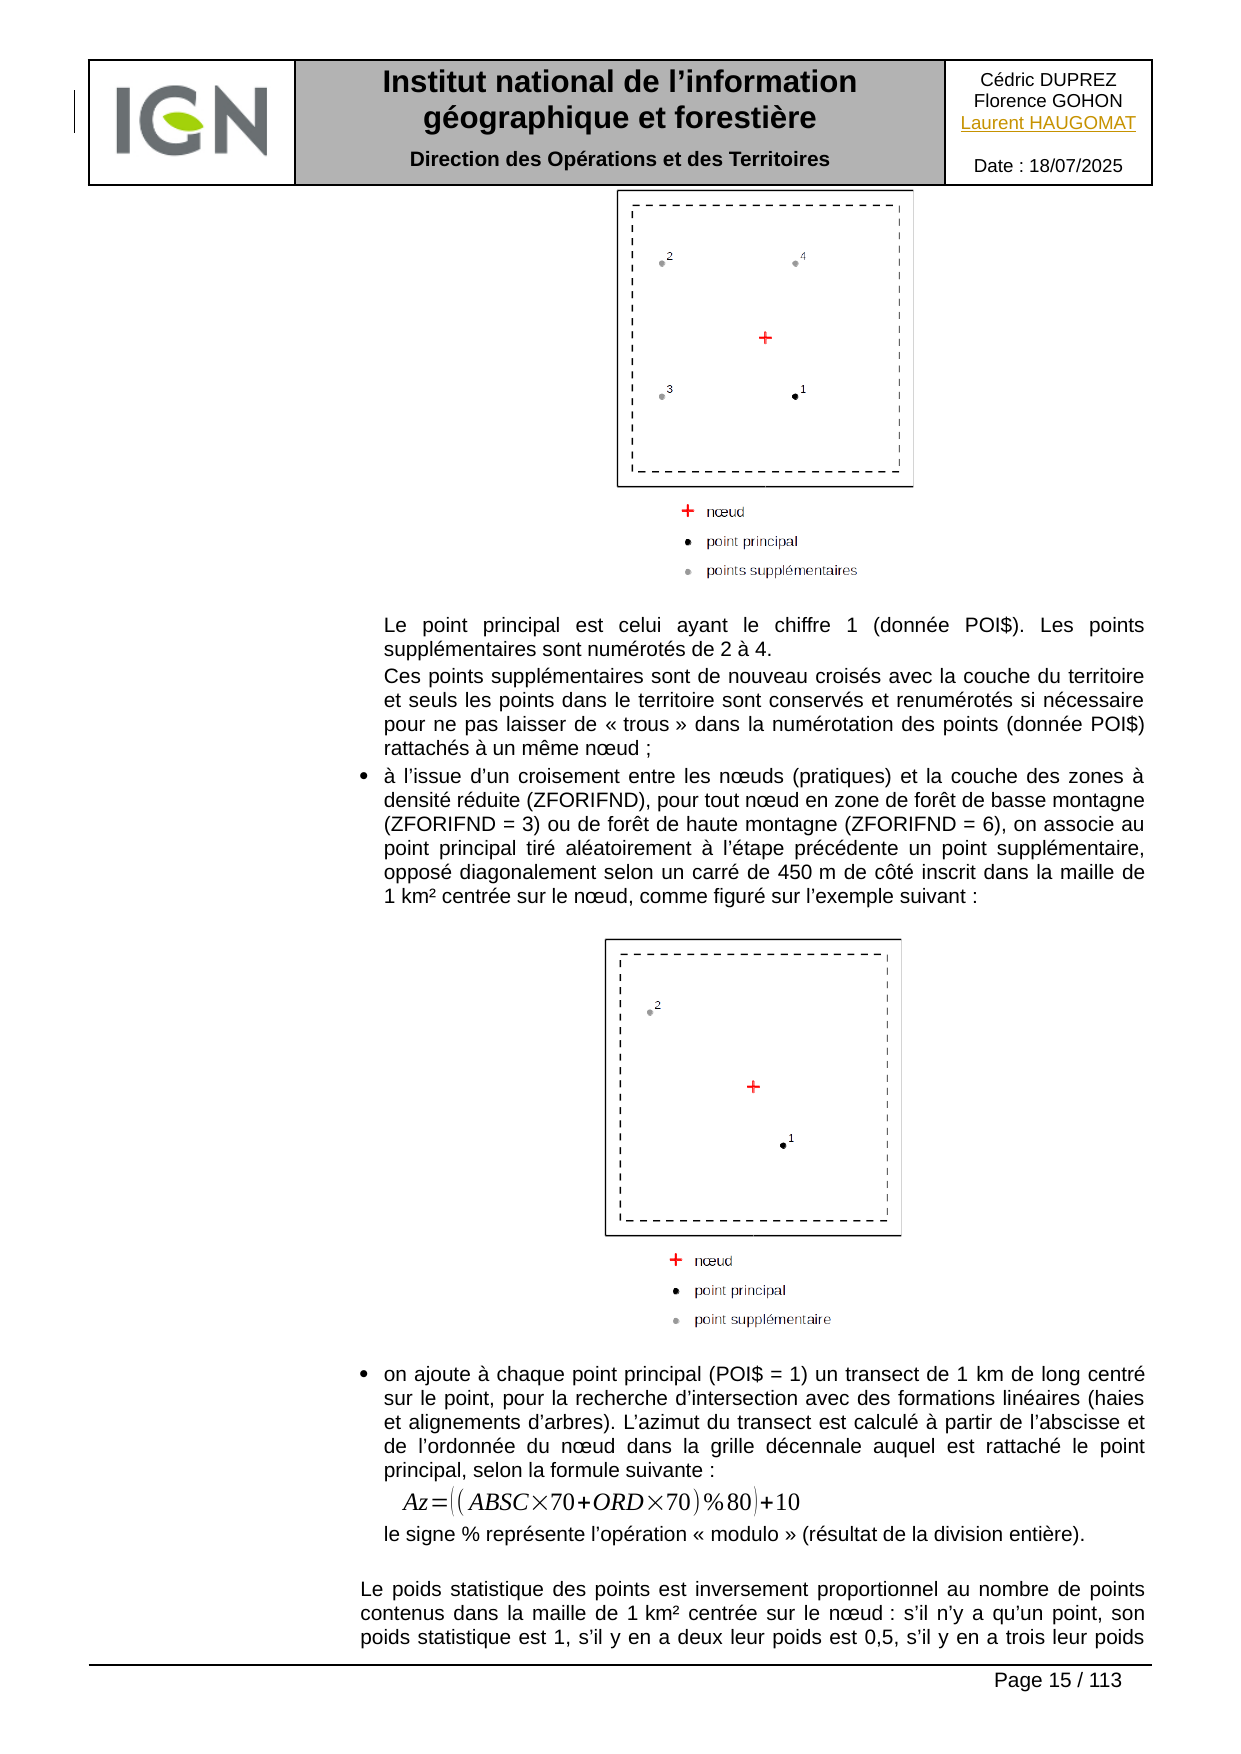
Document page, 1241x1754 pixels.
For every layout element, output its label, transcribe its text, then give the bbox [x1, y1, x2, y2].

picture [616, 189, 914, 582]
table_cell [89, 186, 354, 1654]
picture [604, 938, 902, 1331]
table_cell Le point principal est celui ayant le chiffre 1 (donnée POI$). Les points supplémentaires sont numérotés de 2 à 4. Ces points supplémentaires sont de nouveau croisés avec la couche du territoire et seuls les points dans le territoire sont conservés et renumérotés si nécessaire pour ne pas laisser de « trous » dans la numérotation des points (donnée POI$) rattachés à un même nœud ; à l’issue d’un croisement entre les nœuds (pratiques) et la couche des zones à densité réduite (ZFORIFND), pour tout nœud en zone de forêt de basse montagne (ZFORIFND = 3) ou de forêt de haute montagne (ZFORIFND = 6), on associe au point principal tiré aléatoirement à l’étape précédente un point supplémentaire, opposé diagonalement selon un carré de 450 m de côté inscrit dans la maille de 1 km² centrée sur le nœud, comme figuré sur l’exemple suivant : on ajoute à chaque point principal (POI$ = 1) un transect de 1 km de long centré sur le point, pour la recherche d’intersection avec des formations linéaires (haies et alignements d’arbres). L’azimut du transect est calculé à partir de l’abscisse et de l’ordonnée du nœud dans la grille décennale auquel est rattaché le point principal, selon la formule suivante : le signe % représente l’opération « modulo » (résultat de la division entière). Le poids statistique des points est inversement proportionnel au nombre de points contenus dans la maille de 1 km² centrée sur le nœud : s’il n’y a qu’un point, son poids statistique est 1, s’il y en a deux leur poids est 0,5, s’il y en a trois leur poids [354, 186, 1152, 1654]
picture [91, 62, 293, 180]
